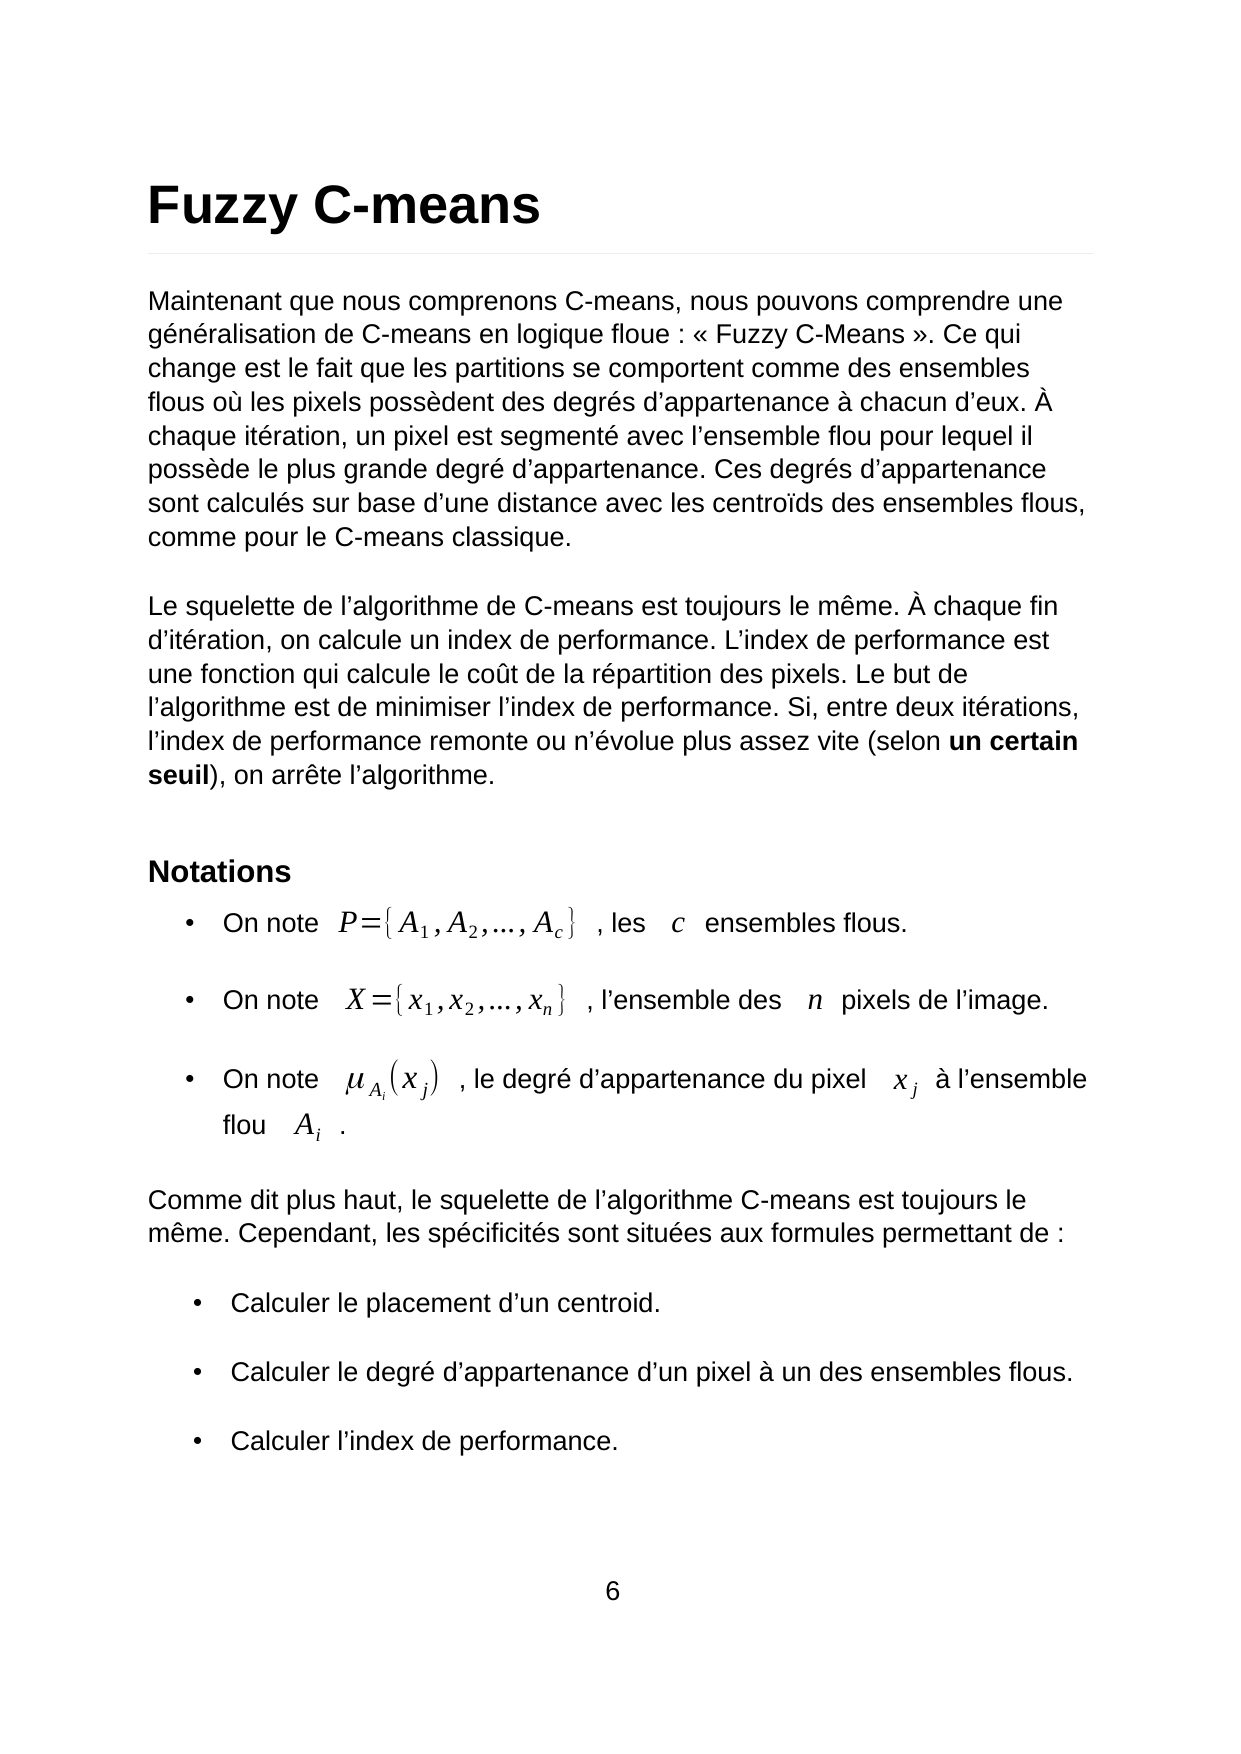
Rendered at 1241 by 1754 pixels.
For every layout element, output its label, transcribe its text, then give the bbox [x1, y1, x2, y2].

list Calculer le placement d’un centroid. [193, 1287, 1093, 1318]
list On note , l’ensemble des pixels de l’image. [185, 981, 1093, 1021]
list On note, les ensembles flous. [185, 904, 1093, 943]
text Notations [148, 853, 1093, 889]
subtitle Fuzzy C-means [148, 173, 1093, 253]
text Maintenant que nous comprenons C-means, nous pouvons comprendre une généralisation de C-means en logique floue : « Fuzzy C-Means ». Ce qui change est le fait que les partitions se comportent comme des ensembles flous où les pixels possèdent des degrés d’appartenance à chacun d’eux. À chaque itération, un pixel est segmenté avec l’ensemble flou pour lequel il possède le plus grande degré d’appartenance. Ces degrés d’appartenance sont calculés sur base d’une distance avec les centroïds des ensembles flous, comme pour le C-means classique. [148, 285, 1093, 552]
text Le squelette de l’algorithme de C-means est toujours le même. À chaque fin d’itération, on calcule un index de performance. L’index de performance est une fonction qui calcule le coût de la répartition des pixels. Le but de l’algorithme est de minimiser l’index de performance. Si, entre deux itérations, l’index de performance remonte ou n’évolue plus assez vite (selon un certain seuil), on arrête l’algorithme. [148, 590, 1093, 790]
text Comme dit plus haut, le squelette de l’algorithme C-means est toujours le même. Cependant, les spécificités sont situées aux formules permettant de : [148, 1184, 1093, 1249]
list Calculer l’index de performance. [193, 1425, 1093, 1456]
list Calculer le degré d’appartenance d’un pixel à un des ensembles flous. [193, 1356, 1093, 1387]
list On note , le degré d’appartenance du pixel à l’ensemble flou . [185, 1058, 1093, 1146]
